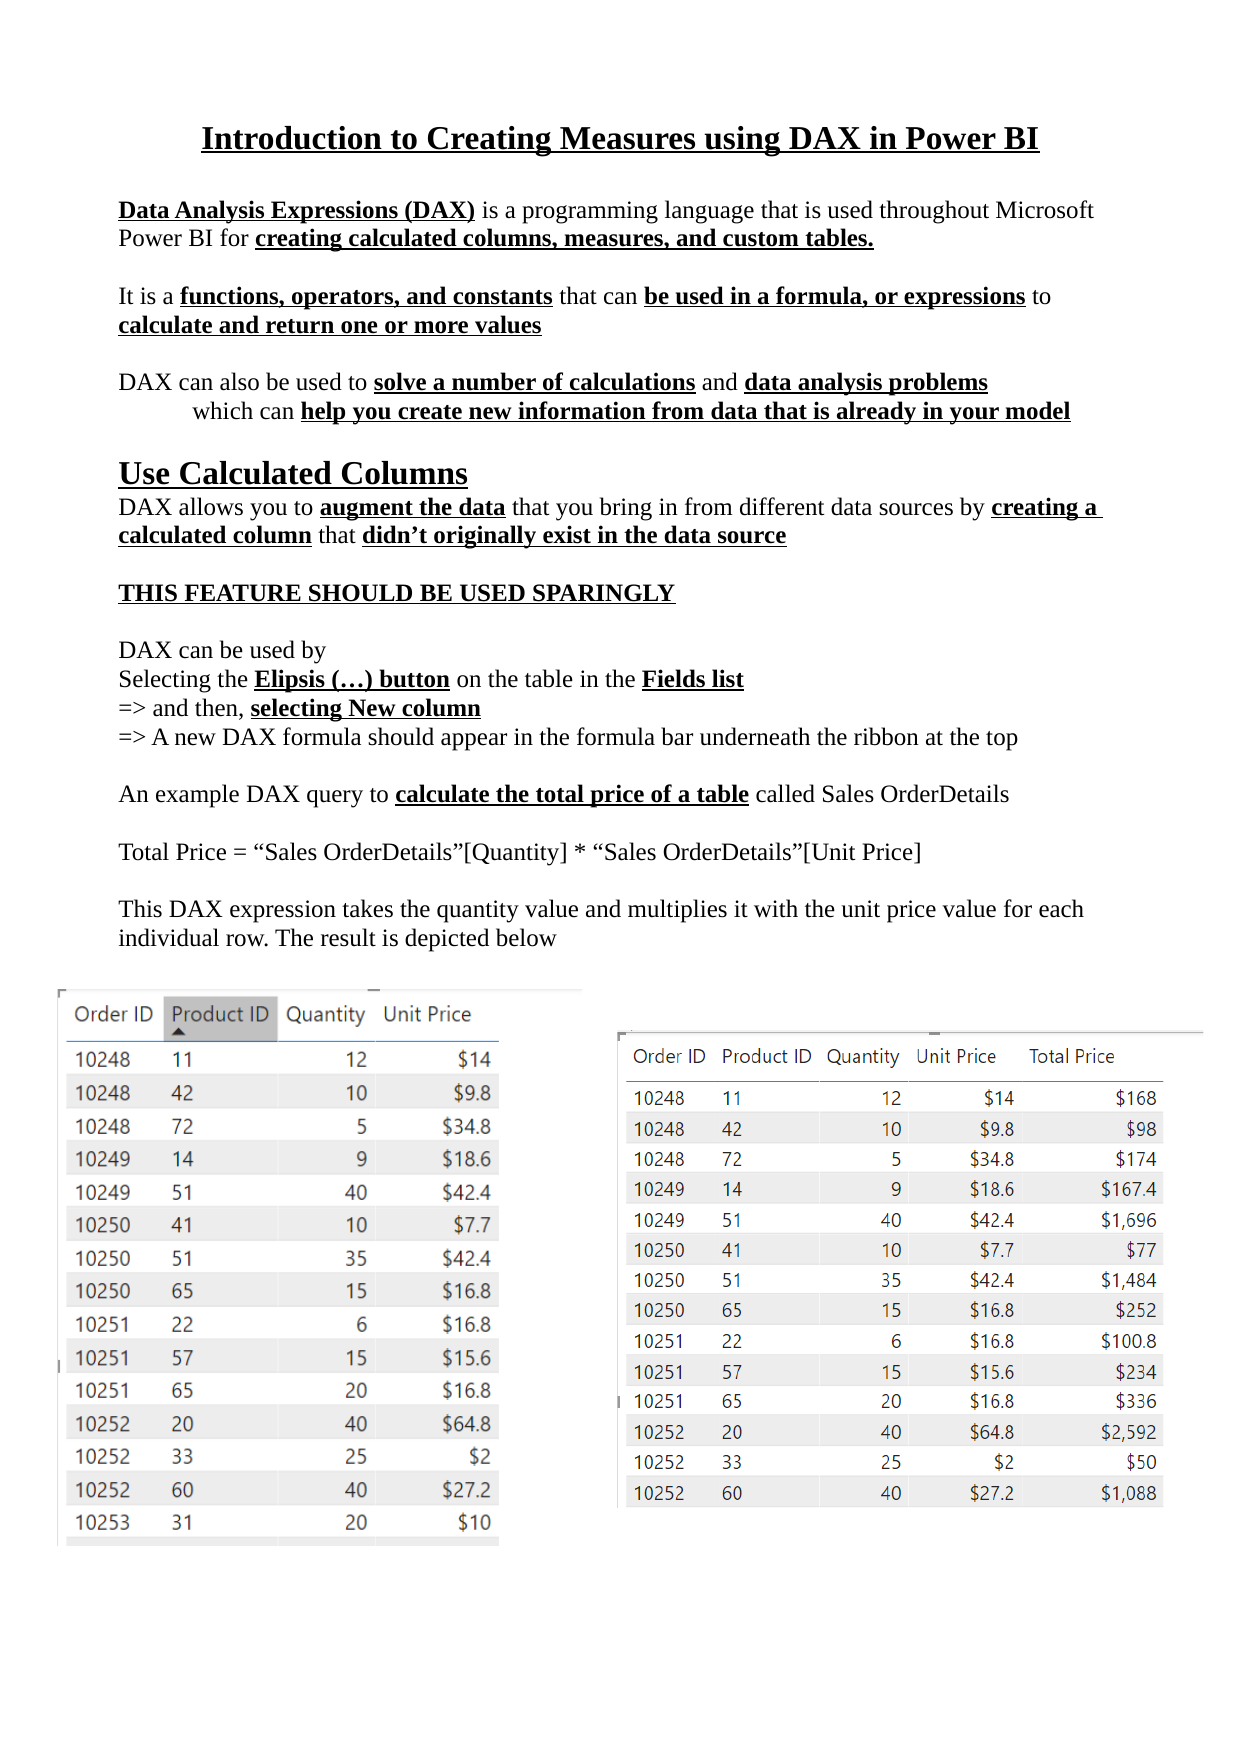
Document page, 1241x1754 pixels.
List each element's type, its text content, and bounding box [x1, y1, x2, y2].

text => and then, selecting New column [118, 693, 1122, 722]
text DAX allows you to augment the data that you bring in from different data sources by creating a calculated column that didn’t originally exist in the data source [118, 492, 1122, 549]
text THIS FEATURE SHOULD BE USED SPARINGLY [118, 578, 1122, 607]
text Use Calculated Columns [118, 453, 1122, 492]
text Selecting the Elipsis (…) button on the table in the Fields list [118, 664, 1122, 693]
text which can help you create new information from data that is already in your model [118, 396, 1122, 425]
picture [617, 1030, 1204, 1508]
text Introduction to Creating Measures using DAX in Power BI [118, 118, 1122, 156]
text DAX can also be used to solve a number of calculations and data analysis problems [118, 367, 1122, 396]
text An example DAX query to calculate the total price of a table called Sales OrderDetails [118, 779, 1122, 808]
text Data Analysis Expressions (DAX) is a programming language that is used throughout Microsoft Power BI for creating calculated columns, measures, and custom tables. [118, 195, 1122, 252]
text It is a functions, operators, and constants that can be used in a formula, or expressions to calculate and return one or more values [118, 281, 1122, 338]
text This DAX expression takes the quantity value and multiplies it with the unit price value for each individual row. The result is depicted below [118, 894, 1122, 952]
text => A new DAX formula should appear in the formula bar underneath the ribbon at the top [118, 722, 1122, 751]
text DAX can be used by [118, 636, 1122, 664]
text Total Price = “Sales OrderDetails”[Quantity] * “Sales OrderDetails”[Unit Price] [118, 837, 1122, 866]
picture [57, 989, 583, 1546]
